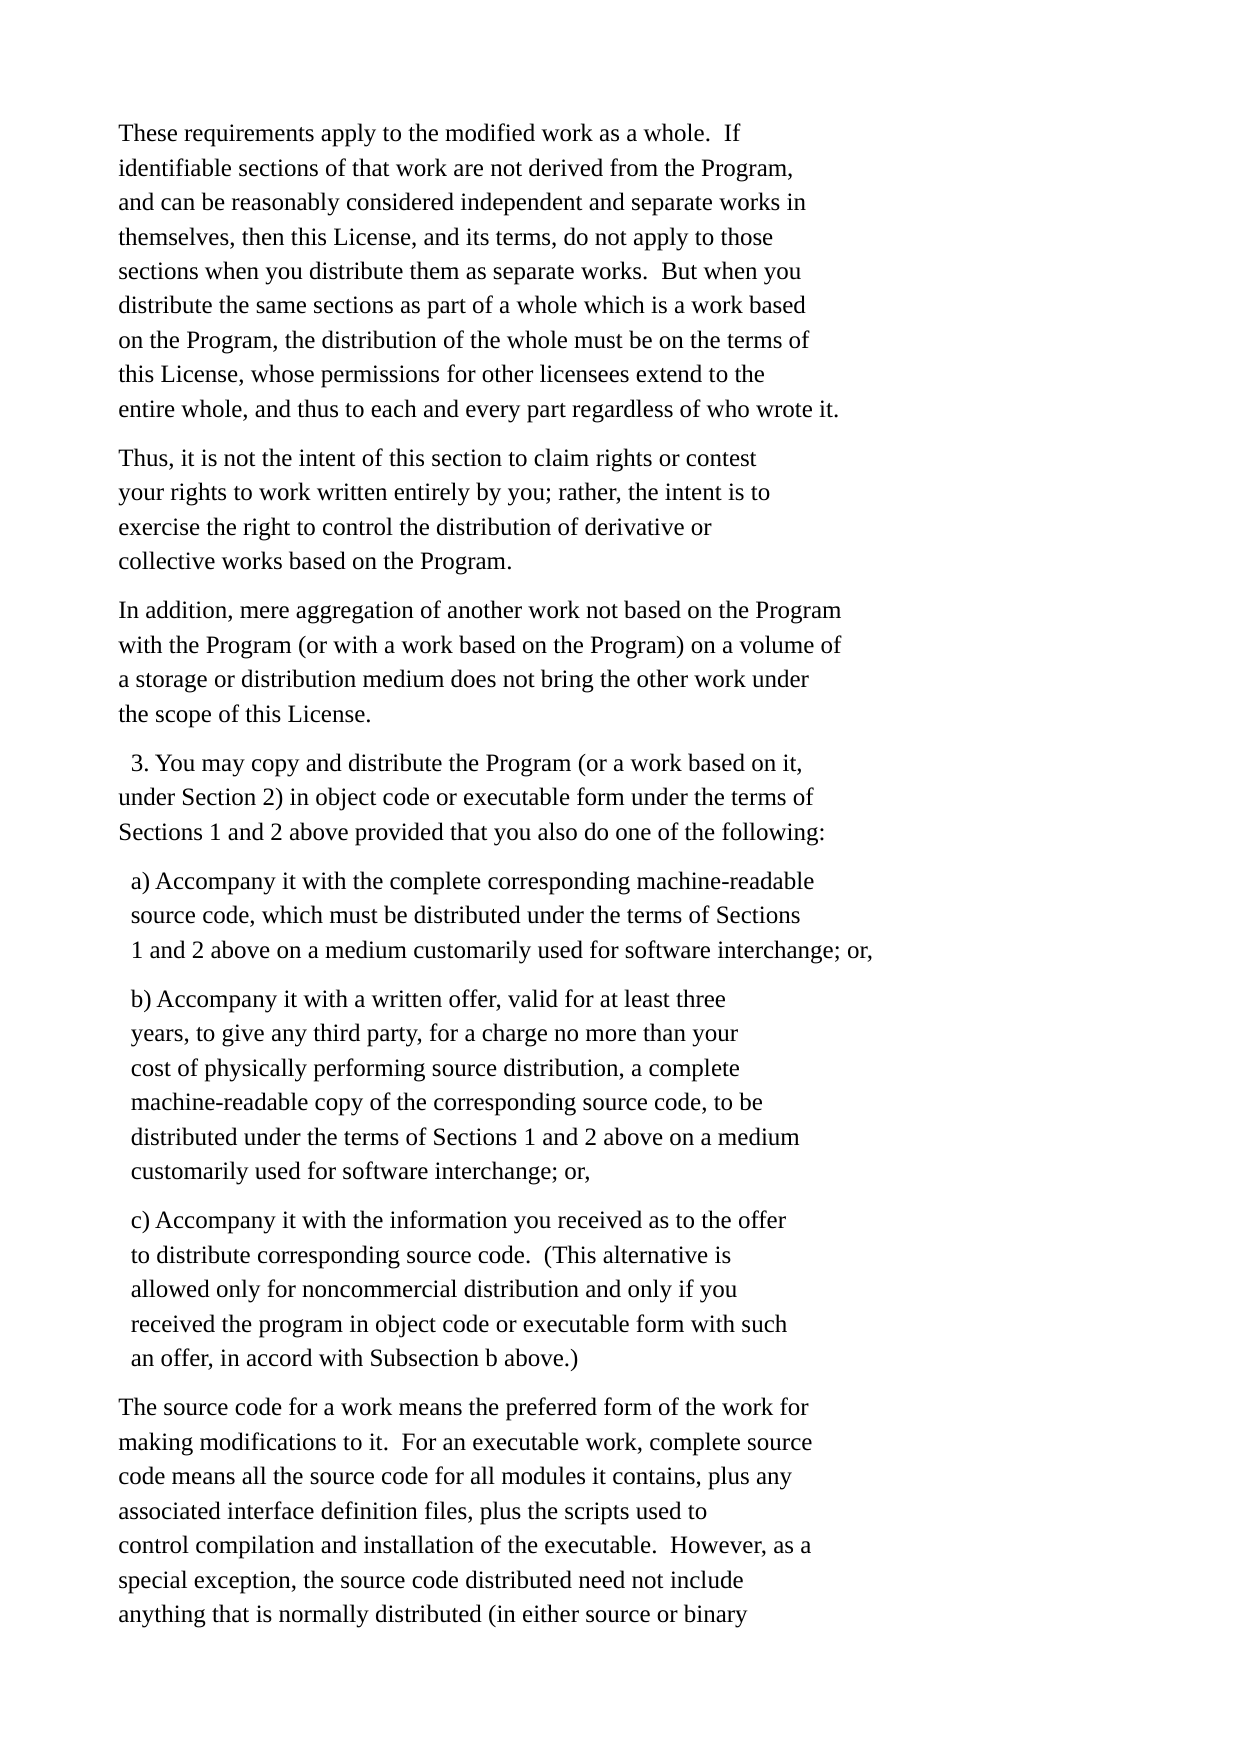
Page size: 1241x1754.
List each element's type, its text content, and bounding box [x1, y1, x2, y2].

text In addition, mere aggregation of another work not based on the Program with the Program (or with a work based on the Program) on a volume of a storage or distribution medium does not bring the other work under the scope of this License. [118, 596, 1122, 728]
text b) Accompany it with a written offer, valid for at least three years, to give any third party, for a charge no more than your cost of physically performing source distribution, a complete machine-readable copy of the corresponding source code, to be distributed under the terms of Sections 1 and 2 above on a medium customarily used for software interchange; or, [118, 984, 1122, 1185]
text 3. You may copy and distribute the Program (or a work based on it, under Section 2) in object code or executable form under the terms of Sections 1 and 2 above provided that you also do one of the following: [118, 748, 1122, 846]
text a) Accompany it with the complete corresponding machine-readable source code, which must be distributed under the terms of Sections 1 and 2 above on a medium customarily used for software interchange; or, [118, 866, 1122, 964]
text The source code for a work means the preferred form of the work for making modifications to it. For an executable work, complete source code means all the source code for all modules it contains, plus any associated interface definition files, plus the scripts used to control compilation and installation of the executable. However, as a special exception, the source code distributed need not include anything that is normally distributed (in either source or binary [118, 1392, 1122, 1628]
text Thus, it is not the intent of this section to claim rights or contest your rights to work written entirely by you; rather, the intent is to exercise the right to control the distribution of derivative or collective works based on the Program. [118, 443, 1122, 575]
text These requirements apply to the modified work as a whole. If identifiable sections of that work are not derived from the Program, and can be reasonably considered independent and separate works in themselves, then this License, and its terms, do not apply to those sections when you distribute them as separate works. But when you distribute the same sections as part of a whole which is a work based on the Program, the distribution of the whole must be on the terms of this License, whose permissions for other licensees extend to the entire whole, and thus to each and every part regardless of who wrote it. [118, 118, 1122, 423]
text c) Accompany it with the information you received as to the offer to distribute corresponding source code. (This alternative is allowed only for noncommercial distribution and only if you received the program in object code or executable form with such an offer, in accord with Subsection b above.) [118, 1206, 1122, 1372]
